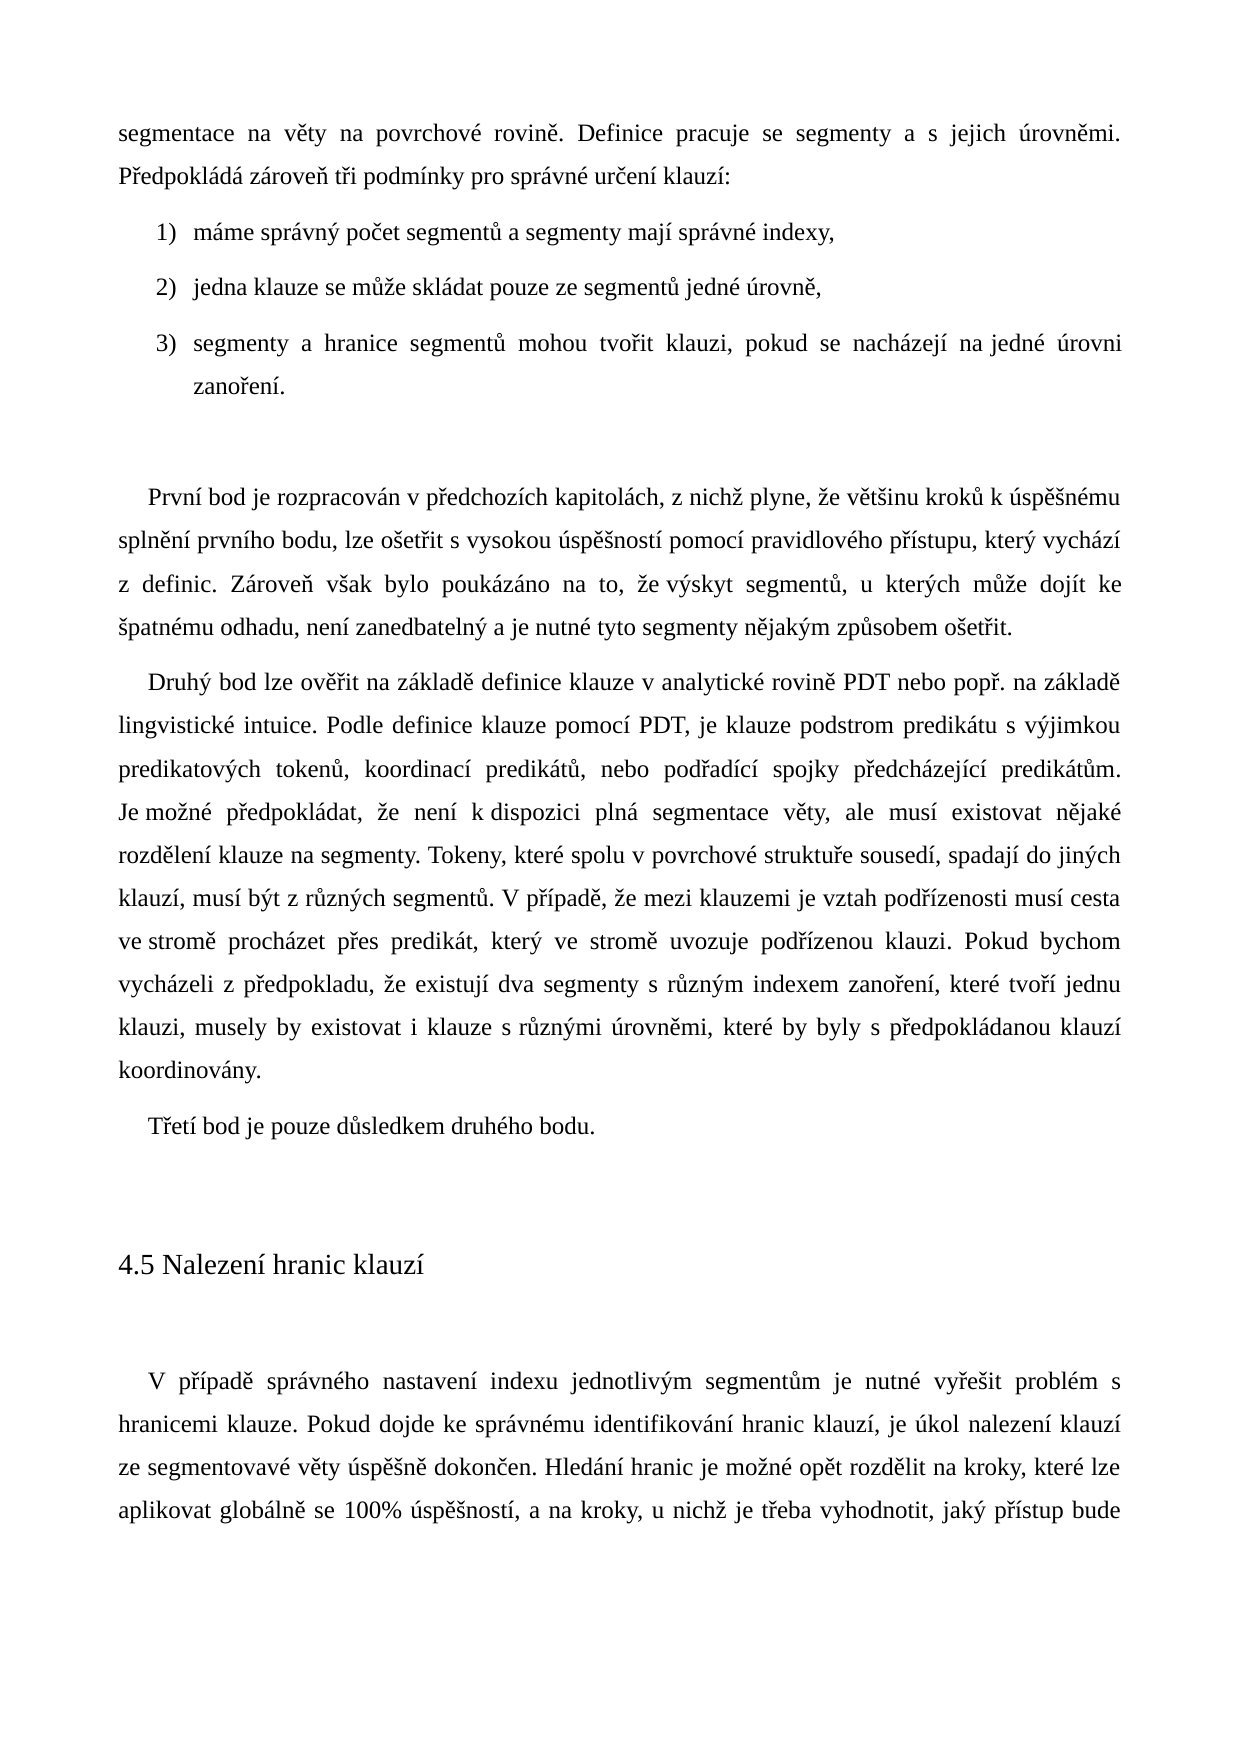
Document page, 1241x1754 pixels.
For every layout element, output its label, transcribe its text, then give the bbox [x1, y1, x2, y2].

text Třetí bod je pouze důsledkem druhého bodu. [118, 1111, 1122, 1140]
text První bod je rozpracován v předchozích kapitolách, z nichž plyne, že většinu kroků k úspěšnému splnění prvního bodu, lze ošetřit s vysokou úspěšností pomocí pravidlového přístupu, který vychází z definic. Zároveň však bylo poukázáno na to, že výskyt segmentů, u kterých může dojít ke špatnému odhadu, není zanedbatelný a je nutné tyto segmenty nějakým způsobem ošetřit. [118, 482, 1122, 641]
list máme správný počet segmentů a segmenty mají správné indexy, [156, 217, 1122, 246]
text segmentace na věty na povrchové rovině. Definice pracuje se segmenty a s jejich úrovněmi. Předpokládá zároveň tři podmínky pro správné určení klauzí: [118, 118, 1122, 190]
list jedna klauze se může skládat pouze ze segmentů jedné úrovně, [156, 272, 1122, 301]
text V případě správného nastavení indexu jednotlivým segmentům je nutné vyřešit problém s hranicemi klauze. Pokud dojde ke správnému identifikování hranic klauzí, je úkol nalezení klauzí ze segmentovavé věty úspěšně dokončen. Hledání hranic je možné opět rozdělit na kroky, které lze aplikovat globálně se 100% úspěšností, a na kroky, u nichž je třeba vyhodnotit, jaký přístup bude [118, 1366, 1122, 1524]
text Druhý bod lze ověřit na základě definice klauze v analytické rovině PDT nebo popř. na základě lingvistické intuice. Podle definice klauze pomocí PDT, je klauze podstrom predikátu s výjimkou predikatových tokenů, koordinací predikátů, nebo podřadící spojky předcházející predikátům. Je možné předpokládat, že není k dispozici plná segmentace věty, ale musí existovat nějaké rozdělení klauze na segmenty. Tokeny, které spolu v povrchové struktuře sousedí, spadají do jiných klauzí, musí být z různých segmentů. V případě, že mezi klauzemi je vztah podřízenosti musí cesta ve stromě procházet přes predikát, který ve stromě uvozuje podřízenou klauzi. Pokud bychom vycházeli z předpokladu, že existují dva segmenty s různým indexem zanoření, které tvoří jednu klauzi, musely by existovat i klauze s různými úrovněmi, které by byly s předpokládanou klauzí koordinovány. [118, 667, 1122, 1084]
list segmenty a hranice segmentů mohou tvořit klauzi, pokud se nacházejí na jedné úrovni zanoření. [156, 328, 1122, 400]
subtitle Nalezení hranic klauzí [118, 1247, 1122, 1281]
